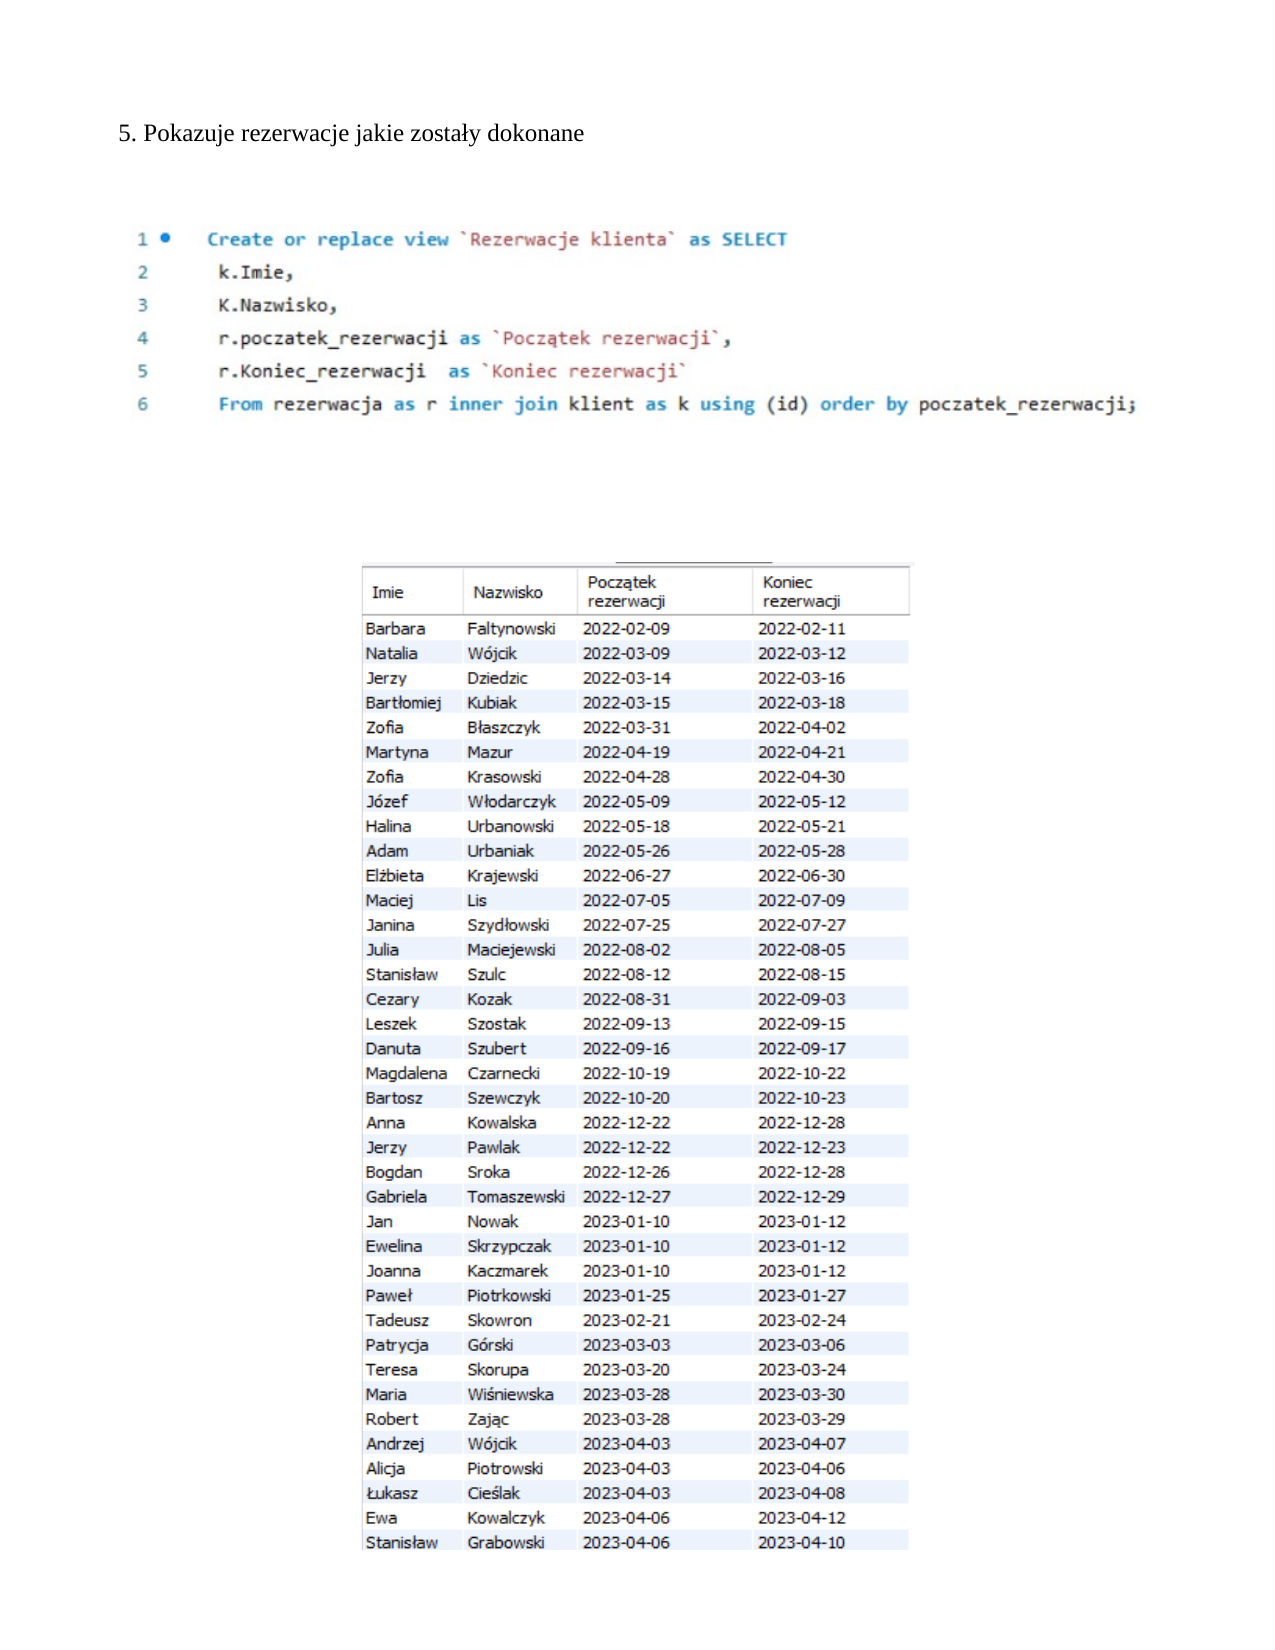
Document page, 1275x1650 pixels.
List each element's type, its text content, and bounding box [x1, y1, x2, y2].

picture [361, 562, 915, 1550]
picture [131, 225, 1144, 422]
text 5. Pokazuje rezerwacje jakie zostały dokonane [118, 118, 1157, 147]
